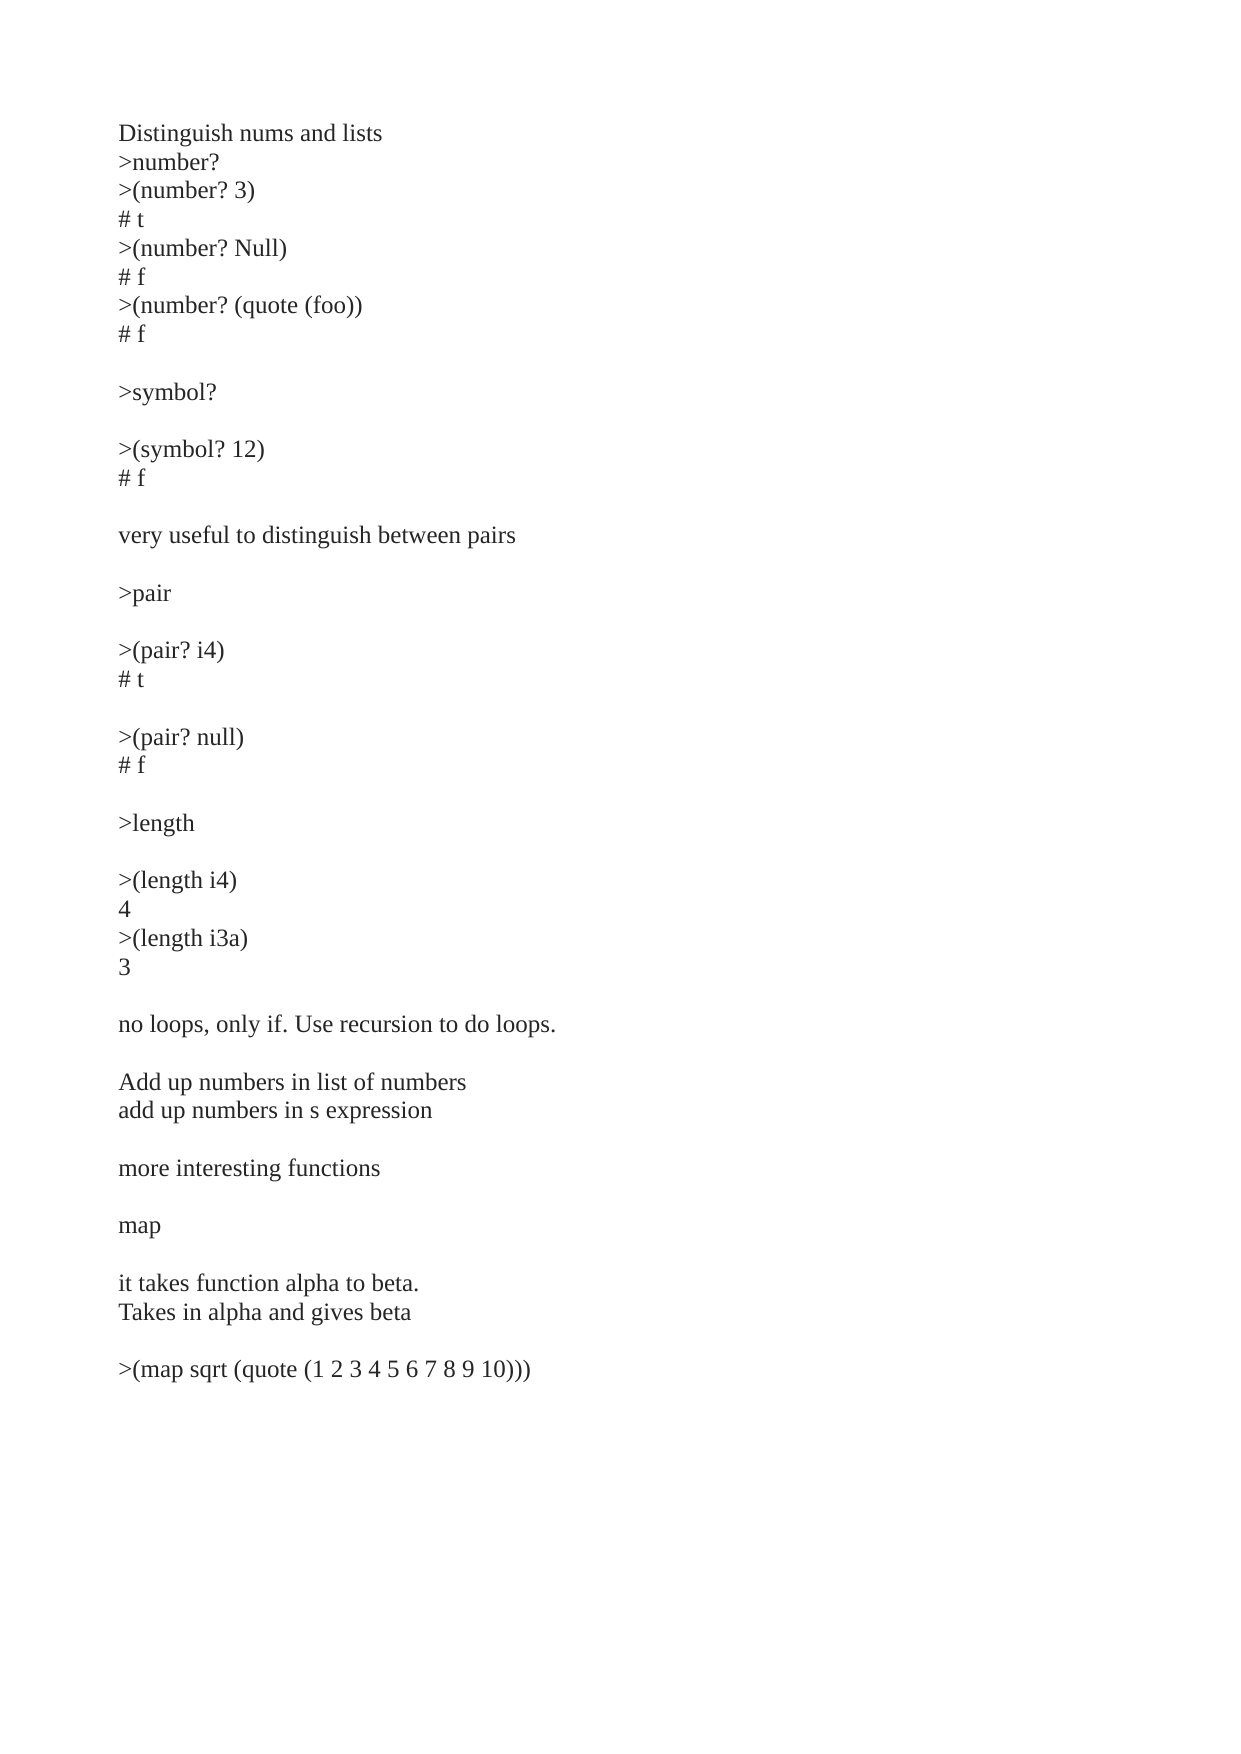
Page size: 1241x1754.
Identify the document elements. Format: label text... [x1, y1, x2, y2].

text >symbol? [118, 377, 1122, 406]
text >number? [118, 147, 1122, 176]
text >(pair? null) [118, 722, 1122, 751]
text >(length i3a) [118, 923, 1122, 952]
text >(map sqrt (quote (1 2 3 4 5 6 7 8 9 10))) [118, 1354, 1122, 1383]
text # t [118, 664, 1122, 693]
text no loops, only if. Use recursion to do loops. [118, 1009, 1122, 1038]
text Distinguish nums and lists [118, 118, 1122, 147]
text # f [118, 463, 1122, 492]
text >(symbol? 12) [118, 434, 1122, 463]
text >pair [118, 578, 1122, 607]
text >(number? Null) [118, 233, 1122, 262]
text # f [118, 319, 1122, 348]
text # t [118, 204, 1122, 233]
text 4 [118, 894, 1122, 923]
text >(number? (quote (foo)) [118, 291, 1122, 319]
text >(number? 3) [118, 176, 1122, 204]
text >(pair? i4) [118, 636, 1122, 664]
text very useful to distinguish between pairs [118, 521, 1122, 549]
text more interesting functions [118, 1153, 1122, 1182]
text 3 [118, 952, 1122, 981]
text Takes in alpha and gives beta [118, 1297, 1122, 1326]
text map [118, 1211, 1122, 1239]
text # f [118, 751, 1122, 779]
text add up numbers in s expression [118, 1096, 1122, 1124]
text it takes function alpha to beta. [118, 1268, 1122, 1297]
text >(length i4) [118, 866, 1122, 894]
text Add up numbers in list of numbers [118, 1067, 1122, 1096]
text # f [118, 262, 1122, 291]
text >length [118, 808, 1122, 837]
